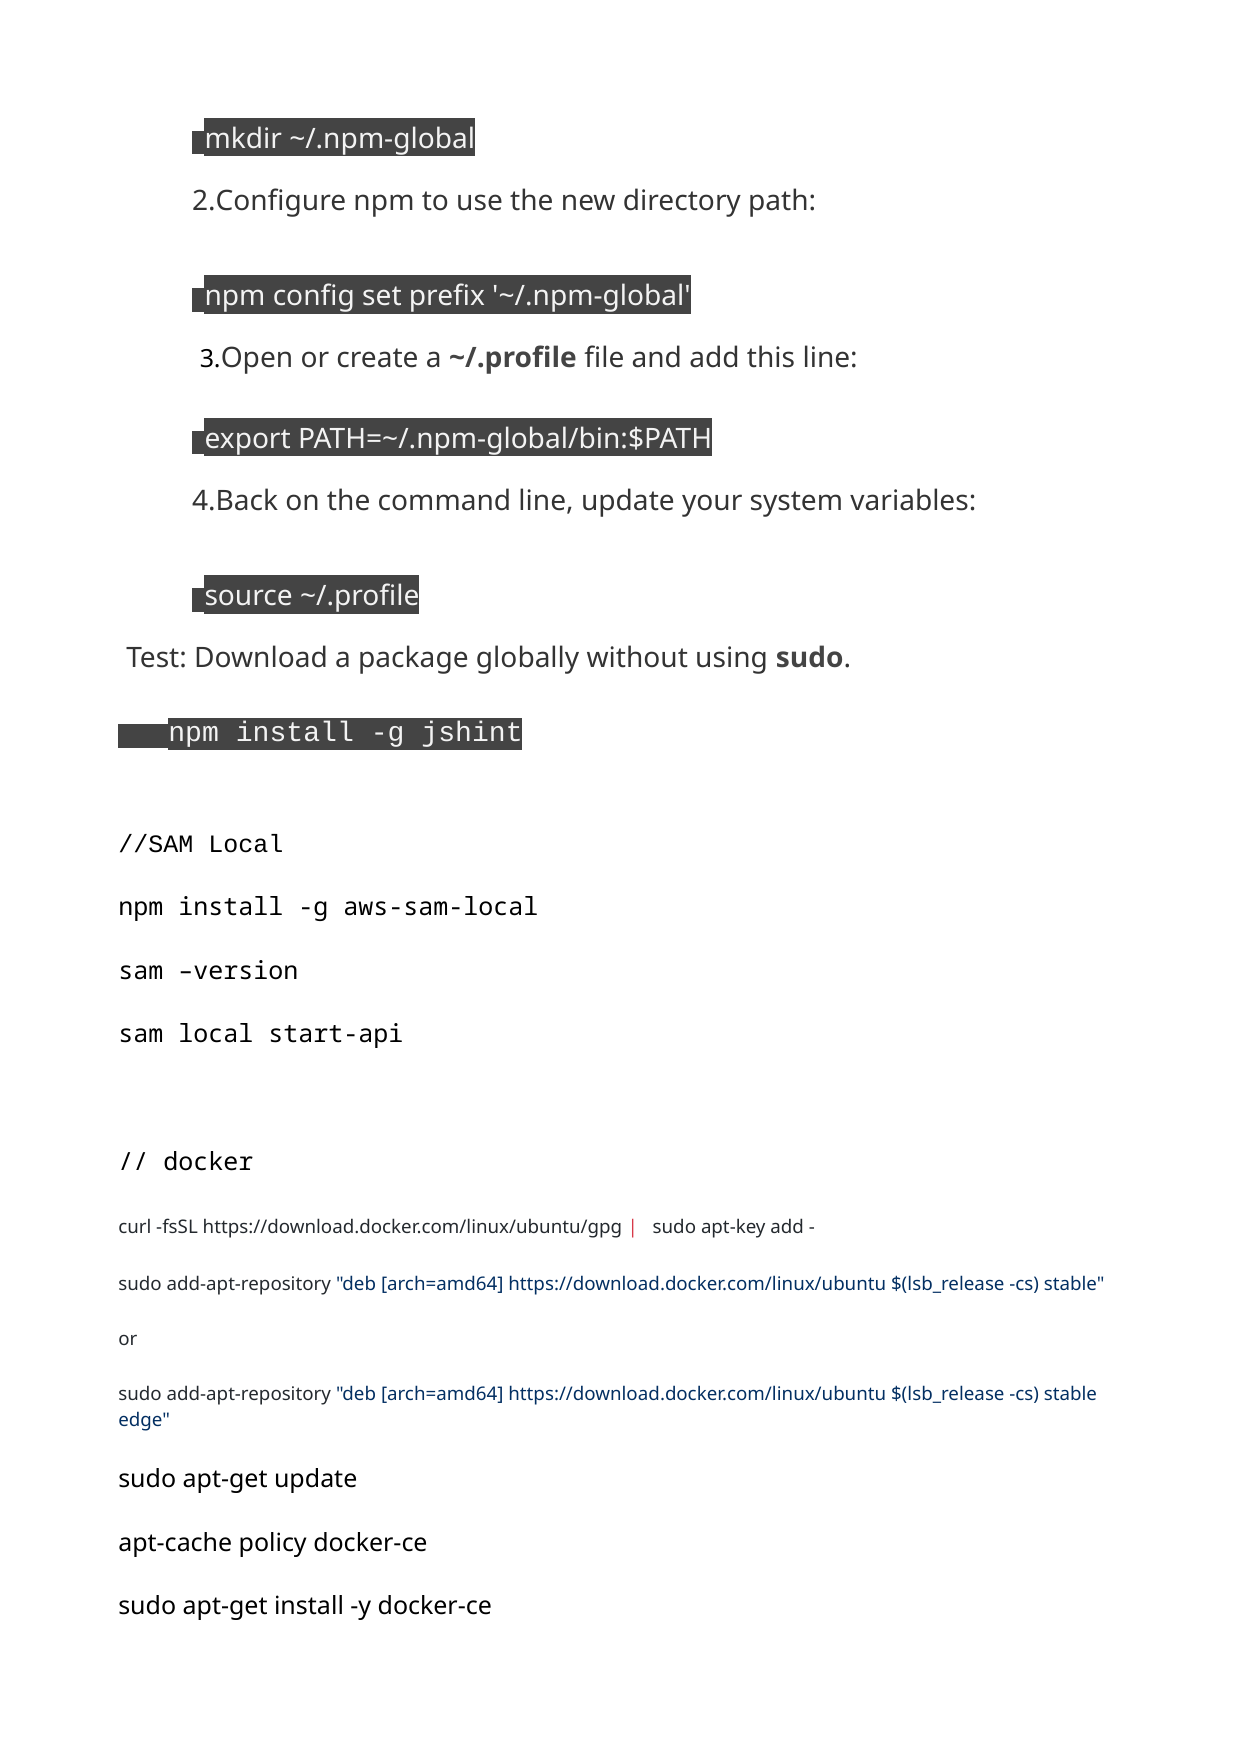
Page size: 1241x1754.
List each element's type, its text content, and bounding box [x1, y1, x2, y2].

text // docker [118, 1143, 1122, 1177]
text sudo apt-get update [118, 1461, 1122, 1495]
text sam –version [118, 953, 1122, 987]
text npm install -g aws-sam-local [118, 889, 1122, 923]
list Back on the command line, update your system variables: [118, 480, 1122, 518]
text sudo apt-get install -y docker-ce [118, 1588, 1122, 1622]
text Test: Download a package globally without using sudo. [126, 637, 1114, 676]
list npm config set prefix '~/.npm-global' [118, 275, 1122, 314]
text sudo add-apt-repository "deb [arch=amd64] https://download.docker.com/linux/ubuntu $(lsb_release -cs) stable" [118, 1270, 1122, 1296]
text sam local start-api [118, 1016, 1122, 1050]
text //SAM Local [118, 831, 1122, 859]
list source ~/.profile [118, 575, 1122, 614]
text sudo add-apt-repository "deb [arch=amd64] https://download.docker.com/linux/ubuntu $(lsb_release -cs) stable edge" [118, 1380, 1122, 1431]
list export PATH=~/.npm-global/bin:$PATH [118, 418, 1122, 456]
text curl -fsSL https://download.docker.com/linux/ubuntu/gpg | sudo apt-key add - [118, 1207, 1122, 1241]
list mkdir ~/.npm-global [118, 118, 1122, 156]
text or [118, 1325, 1122, 1351]
text npm install -g jshint [118, 718, 1122, 750]
list Configure npm to use the new directory path: [118, 180, 1122, 218]
list Open or create a ~/.profile file and add this line: [126, 337, 1114, 376]
text apt-cache policy docker-ce [118, 1524, 1122, 1558]
